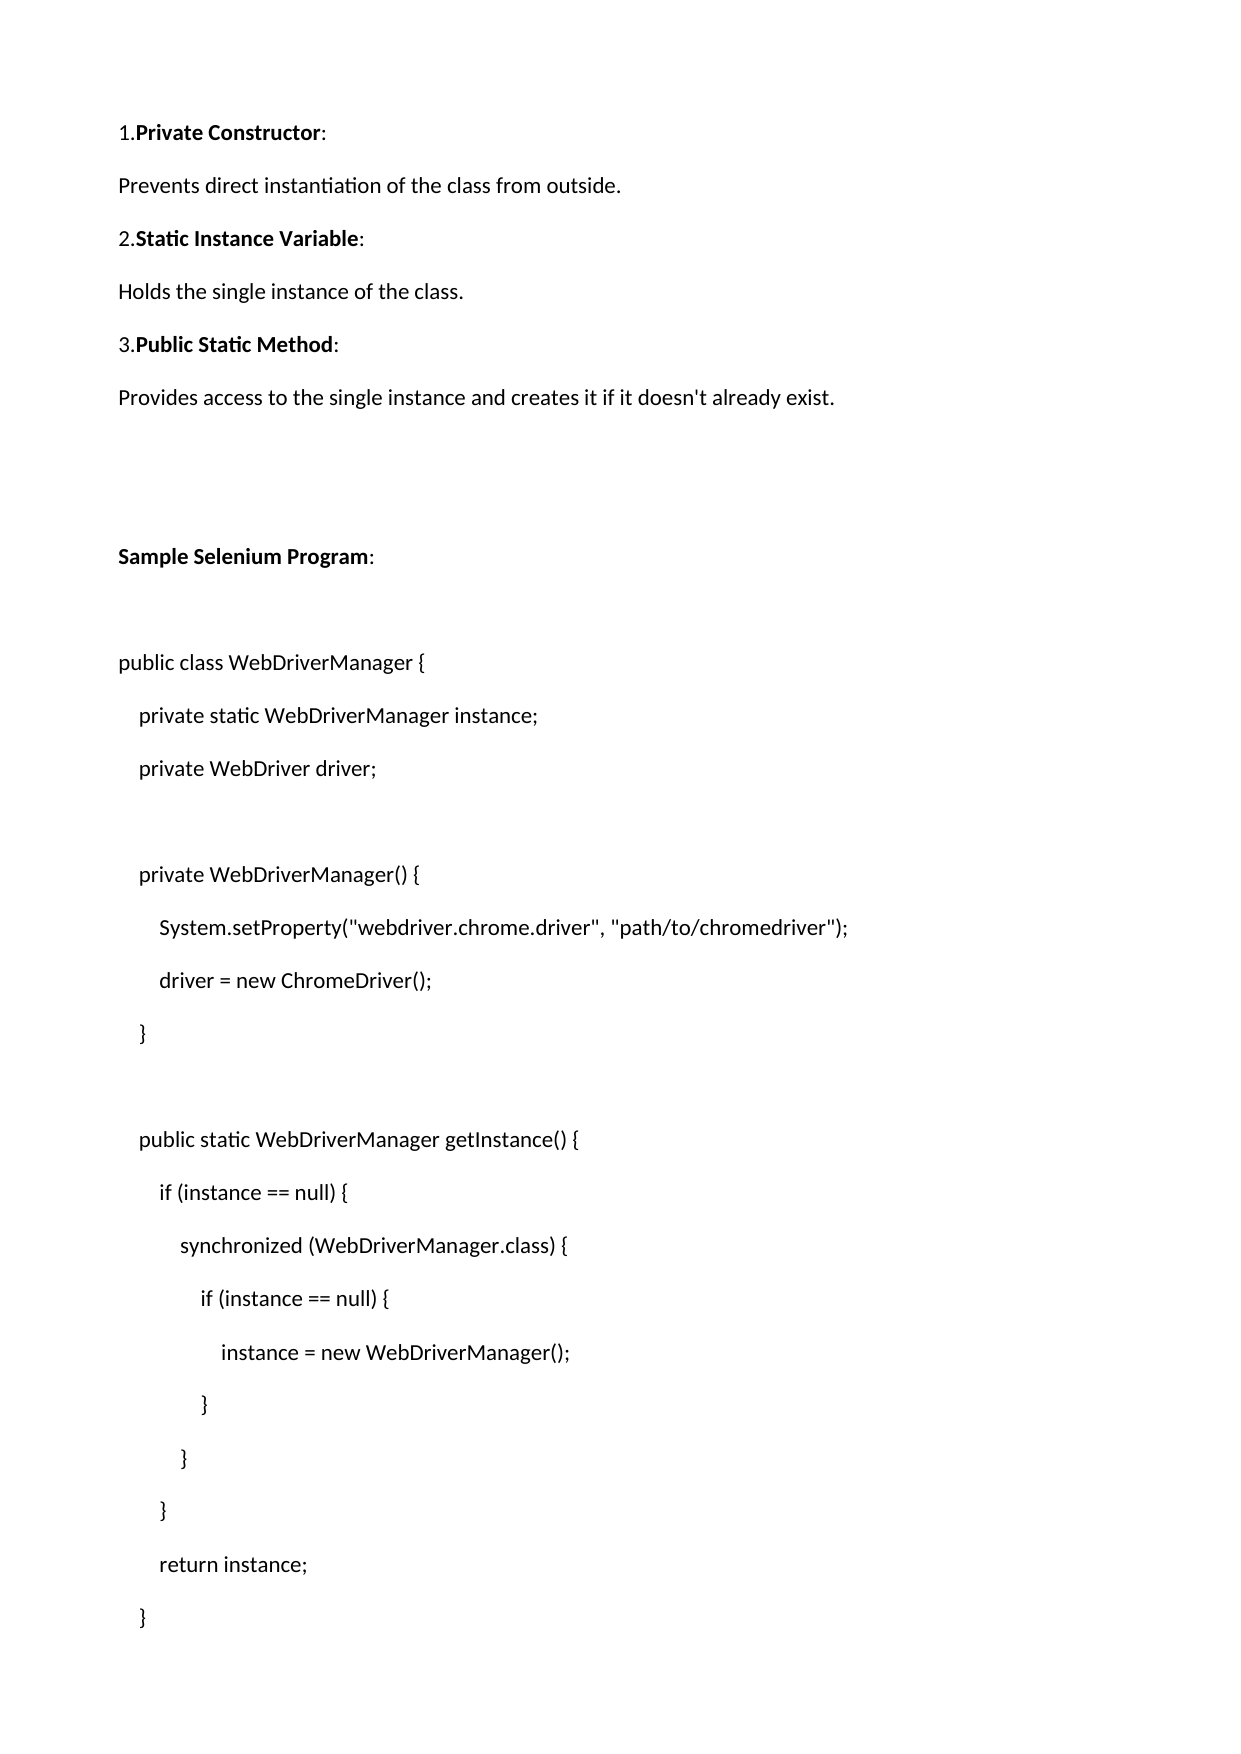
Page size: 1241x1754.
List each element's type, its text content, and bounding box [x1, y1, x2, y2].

text } [118, 1497, 1122, 1525]
text synchronized (WebDriverManager.class) { [118, 1232, 1122, 1259]
text instance = new WebDriverManager(); [118, 1338, 1122, 1366]
text if (instance == null) { [118, 1178, 1122, 1207]
text } [118, 1603, 1122, 1631]
text private WebDriver driver; [118, 754, 1122, 782]
text driver = new ChromeDriver(); [118, 966, 1122, 994]
text 1.Private Constructor: [118, 118, 1122, 146]
text if (instance == null) { [118, 1284, 1122, 1313]
text 3.Public Static Method: [118, 330, 1122, 358]
text } [118, 1391, 1122, 1419]
text public static WebDriverManager getInstance() { [118, 1126, 1122, 1153]
text private WebDriverManager() { [118, 860, 1122, 888]
text Prevents direct instantiation of the class from outside. [118, 171, 1122, 199]
text Provides access to the single instance and creates it if it doesn't already exist. [118, 383, 1122, 411]
text } [118, 1444, 1122, 1472]
text 2.Static Instance Variable: [118, 224, 1122, 252]
text Holds the single instance of the class. [118, 277, 1122, 305]
text public class WebDriverManager { [118, 648, 1122, 676]
text Sample Selenium Program: [118, 542, 1122, 570]
text return instance; [118, 1550, 1122, 1578]
text private static WebDriverManager instance; [118, 701, 1122, 729]
text System.setProperty("webdriver.chrome.driver", "path/to/chromedriver"); [118, 913, 1122, 941]
text } [118, 1019, 1122, 1047]
